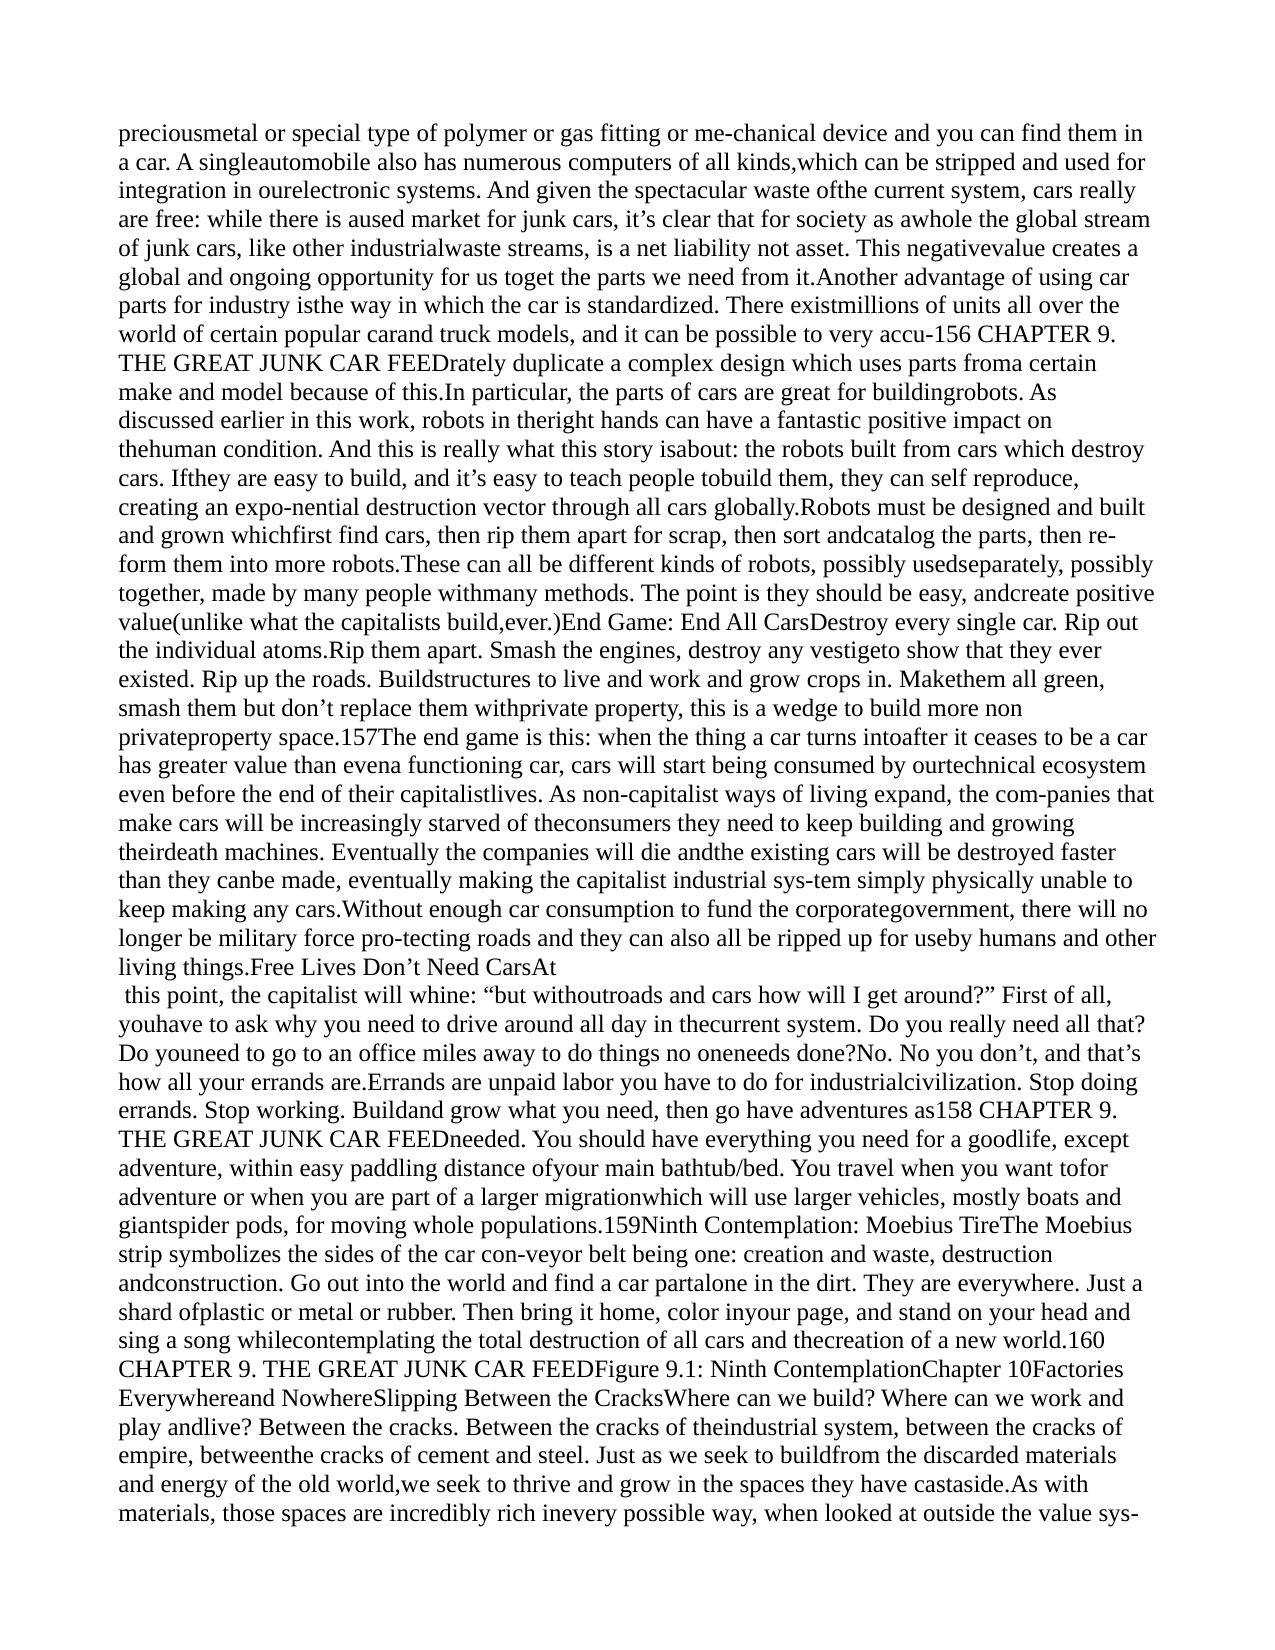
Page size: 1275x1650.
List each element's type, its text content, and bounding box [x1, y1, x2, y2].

text preciousmetal or special type of polymer or gas fitting or me-chanical device and you can find them in a car. A singleautomobile also has numerous computers of all kinds,which can be stripped and used for integration in ourelectronic systems. And given the spectacular waste ofthe current system, cars really are free: while there is aused market for junk cars, it’s clear that for society as awhole the global stream of junk cars, like other industrialwaste streams, is a net liability not asset. This negativevalue creates a global and ongoing opportunity for us toget the parts we need from it.Another advantage of using car parts for industry isthe way in which the car is standardized. There existmillions of units all over the world of certain popular carand truck models, and it can be possible to very accu-156 CHAPTER 9. THE GREAT JUNK CAR FEEDrately duplicate a complex design which uses parts froma certain make and model because of this.In particular, the parts of cars are great for buildingrobots. As discussed earlier in this work, robots in theright hands can have a fantastic positive impact on thehuman condition. And this is really what this story isabout: the robots built from cars which destroy cars. Ifthey are easy to build, and it’s easy to teach people tobuild them, they can self reproduce, creating an expo-nential destruction vector through all cars globally.Robots must be designed and built and grown whichfirst find cars, then rip them apart for scrap, then sort andcatalog the parts, then re-form them into more robots.These can all be different kinds of robots, possibly usedseparately, possibly together, made by many people withmany methods. The point is they should be easy, andcreate positive value(unlike what the capitalists build,ever.)End Game: End All CarsDestroy every single car. Rip out the individual atoms.Rip them apart. Smash the engines, destroy any vestigeto show that they ever existed. Rip up the roads. Buildstructures to live and work and grow crops in. Makethem all green, smash them but don’t replace them withprivate property, this is a wedge to build more non privateproperty space.157The end game is this: when the thing a car turns intoafter it ceases to be a car has greater value than evena functioning car, cars will start being consumed by ourtechnical ecosystem even before the end of their capitalistlives. As non-capitalist ways of living expand, the com-panies that make cars will be increasingly starved of theconsumers they need to keep building and growing theirdeath machines. Eventually the companies will die andthe existing cars will be destroyed faster than they canbe made, eventually making the capitalist industrial sys-tem simply physically unable to keep making any cars.Without enough car consumption to fund the corporategovernment, there will no longer be military force pro-tecting roads and they can also all be ripped up for useby humans and other living things.Free Lives Don’t Need CarsAt [118, 118, 1157, 981]
text this point, the capitalist will whine: “but withoutroads and cars how will I get around?” First of all, youhave to ask why you need to drive around all day in thecurrent system. Do you really need all that? Do youneed to go to an office miles away to do things no oneneeds done?No. No you don’t, and that’s how all your errands are.Errands are unpaid labor you have to do for industrialcivilization. Stop doing errands. Stop working. Buildand grow what you need, then go have adventures as158 CHAPTER 9. THE GREAT JUNK CAR FEEDneeded. You should have everything you need for a goodlife, except adventure, within easy paddling distance ofyour main bathtub/bed. You travel when you want tofor adventure or when you are part of a larger migrationwhich will use larger vehicles, mostly boats and giantspider pods, for moving whole populations.159Ninth Contemplation: Moebius TireThe Moebius strip symbolizes the sides of the car con-veyor belt being one: creation and waste, destruction andconstruction. Go out into the world and find a car partalone in the dirt. They are everywhere. Just a shard ofplastic or metal or rubber. Then bring it home, color inyour page, and stand on your head and sing a song whilecontemplating the total destruction of all cars and thecreation of a new world.160 CHAPTER 9. THE GREAT JUNK CAR FEEDFigure 9.1: Ninth ContemplationChapter 10Factories Everywhereand NowhereSlipping Between the CracksWhere can we build? Where can we work and play andlive? Between the cracks. Between the cracks of theindustrial system, between the cracks of empire, betweenthe cracks of cement and steel. Just as we seek to buildfrom the discarded materials and energy of the old world,we seek to thrive and grow in the spaces they have castaside.As with materials, those spaces are incredibly rich inevery possible way, when looked at outside the value sys- [118, 981, 1157, 1527]
